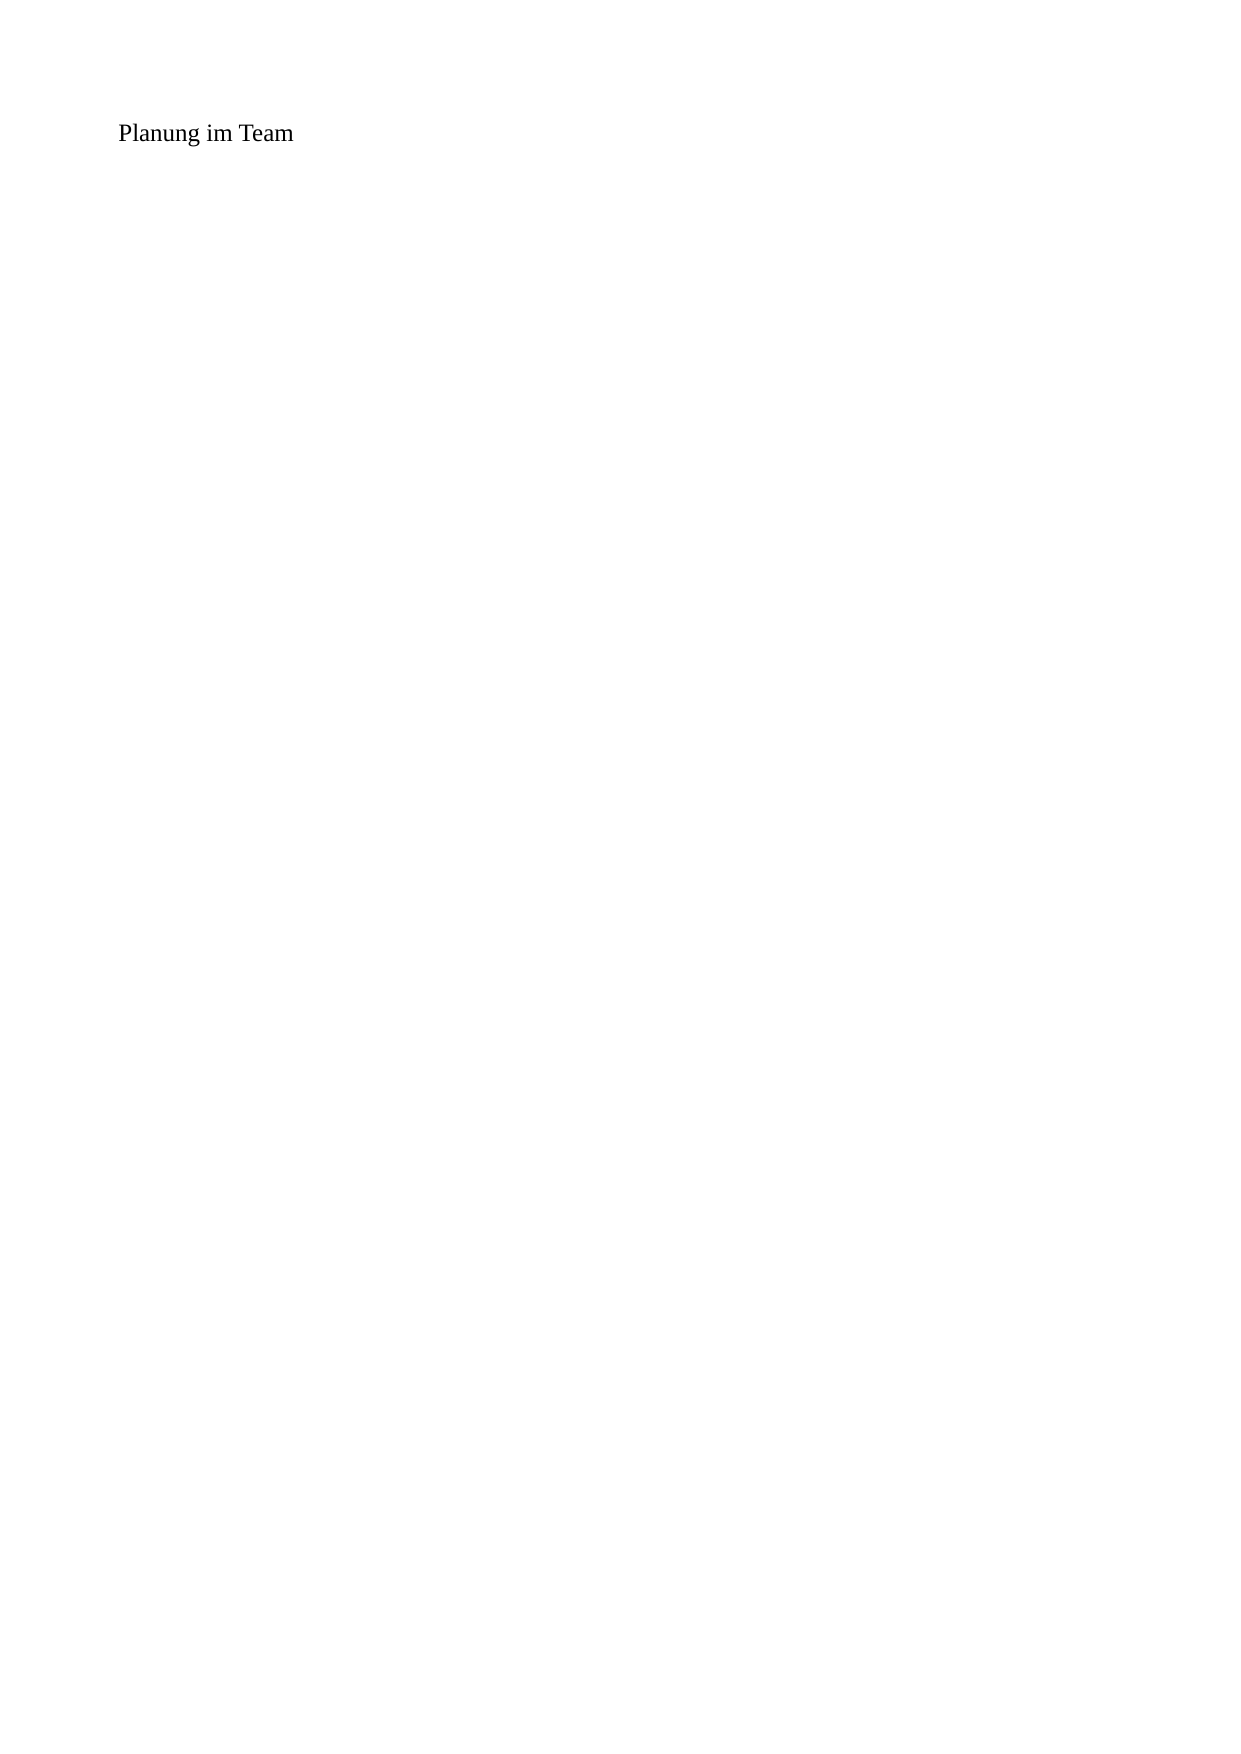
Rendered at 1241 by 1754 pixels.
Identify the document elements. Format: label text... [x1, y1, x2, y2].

text Planung im Team [118, 118, 1122, 147]
